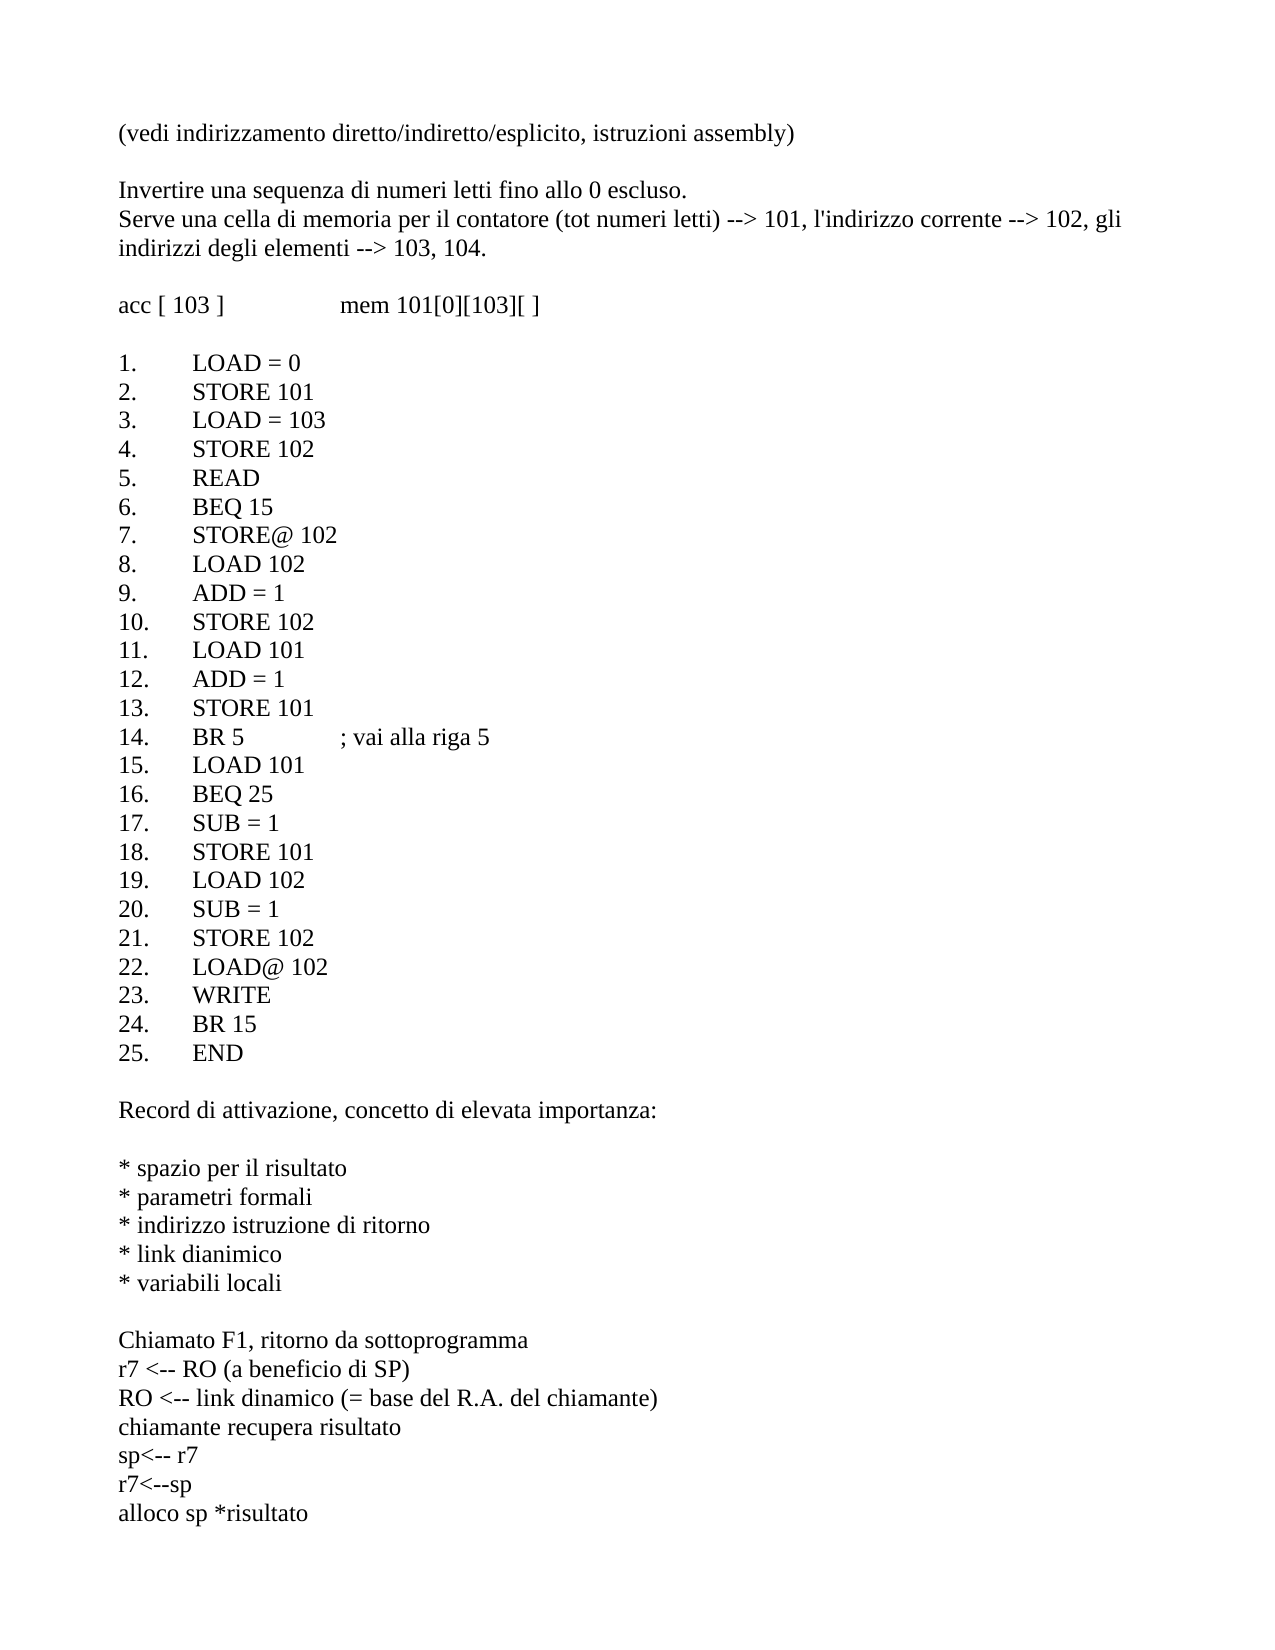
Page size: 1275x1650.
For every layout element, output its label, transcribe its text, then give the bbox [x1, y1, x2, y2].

text 6. BEQ 15 [118, 492, 1157, 521]
text r7<--sp [118, 1469, 1157, 1498]
text 15. LOAD 101 [118, 751, 1157, 779]
text acc [ 103 ] mem 101[0][103][ ] [118, 291, 1157, 319]
text 4. STORE 102 [118, 434, 1157, 463]
text * indirizzo istruzione di ritorno [118, 1211, 1157, 1239]
text 20. SUB = 1 [118, 894, 1157, 923]
text 5. READ [118, 463, 1157, 492]
text * link dianimico [118, 1239, 1157, 1268]
text 10. STORE 102 [118, 607, 1157, 636]
text 18. STORE 101 [118, 837, 1157, 866]
text chiamante recupera risultato [118, 1412, 1157, 1441]
text 24. BR 15 [118, 1009, 1157, 1038]
text Invertire una sequenza di numeri letti fino allo 0 escluso. [118, 176, 1157, 204]
text Chiamato F1, ritorno da sottoprogramma [118, 1326, 1157, 1354]
text 22. LOAD@ 102 [118, 952, 1157, 981]
text Record di attivazione, concetto di elevata importanza: [118, 1096, 1157, 1124]
text 13. STORE 101 [118, 693, 1157, 722]
text 16. BEQ 25 [118, 779, 1157, 808]
text r7 <-- RO (a beneficio di SP) [118, 1354, 1157, 1383]
text RO <-- link dinamico (= base del R.A. del chiamante) [118, 1383, 1157, 1412]
text 7. STORE@ 102 [118, 521, 1157, 549]
text 17. SUB = 1 [118, 808, 1157, 837]
text 23. WRITE [118, 981, 1157, 1009]
text (vedi indirizzamento diretto/indiretto/esplicito, istruzioni assembly) [118, 118, 1157, 147]
text 3. LOAD = 103 [118, 406, 1157, 434]
text sp<-- r7 [118, 1441, 1157, 1469]
text * spazio per il risultato [118, 1153, 1157, 1182]
text 11. LOAD 101 [118, 636, 1157, 664]
text 12. ADD = 1 [118, 664, 1157, 693]
text * parametri formali [118, 1182, 1157, 1211]
text 8. LOAD 102 [118, 549, 1157, 578]
text 14. BR 5 ; vai alla riga 5 [118, 722, 1157, 751]
text 25. END [118, 1038, 1157, 1067]
text 1. LOAD = 0 [118, 348, 1157, 377]
text Serve una cella di memoria per il contatore (tot numeri letti) --> 101, l'indirizzo corrente --> 102, gli indirizzi degli elementi --> 103, 104. [118, 204, 1157, 262]
text 2. STORE 101 [118, 377, 1157, 406]
text 9. ADD = 1 [118, 578, 1157, 607]
text * variabili locali [118, 1268, 1157, 1297]
text 19. LOAD 102 [118, 866, 1157, 894]
text alloco sp *risultato [118, 1498, 1157, 1527]
text 21. STORE 102 [118, 923, 1157, 952]
